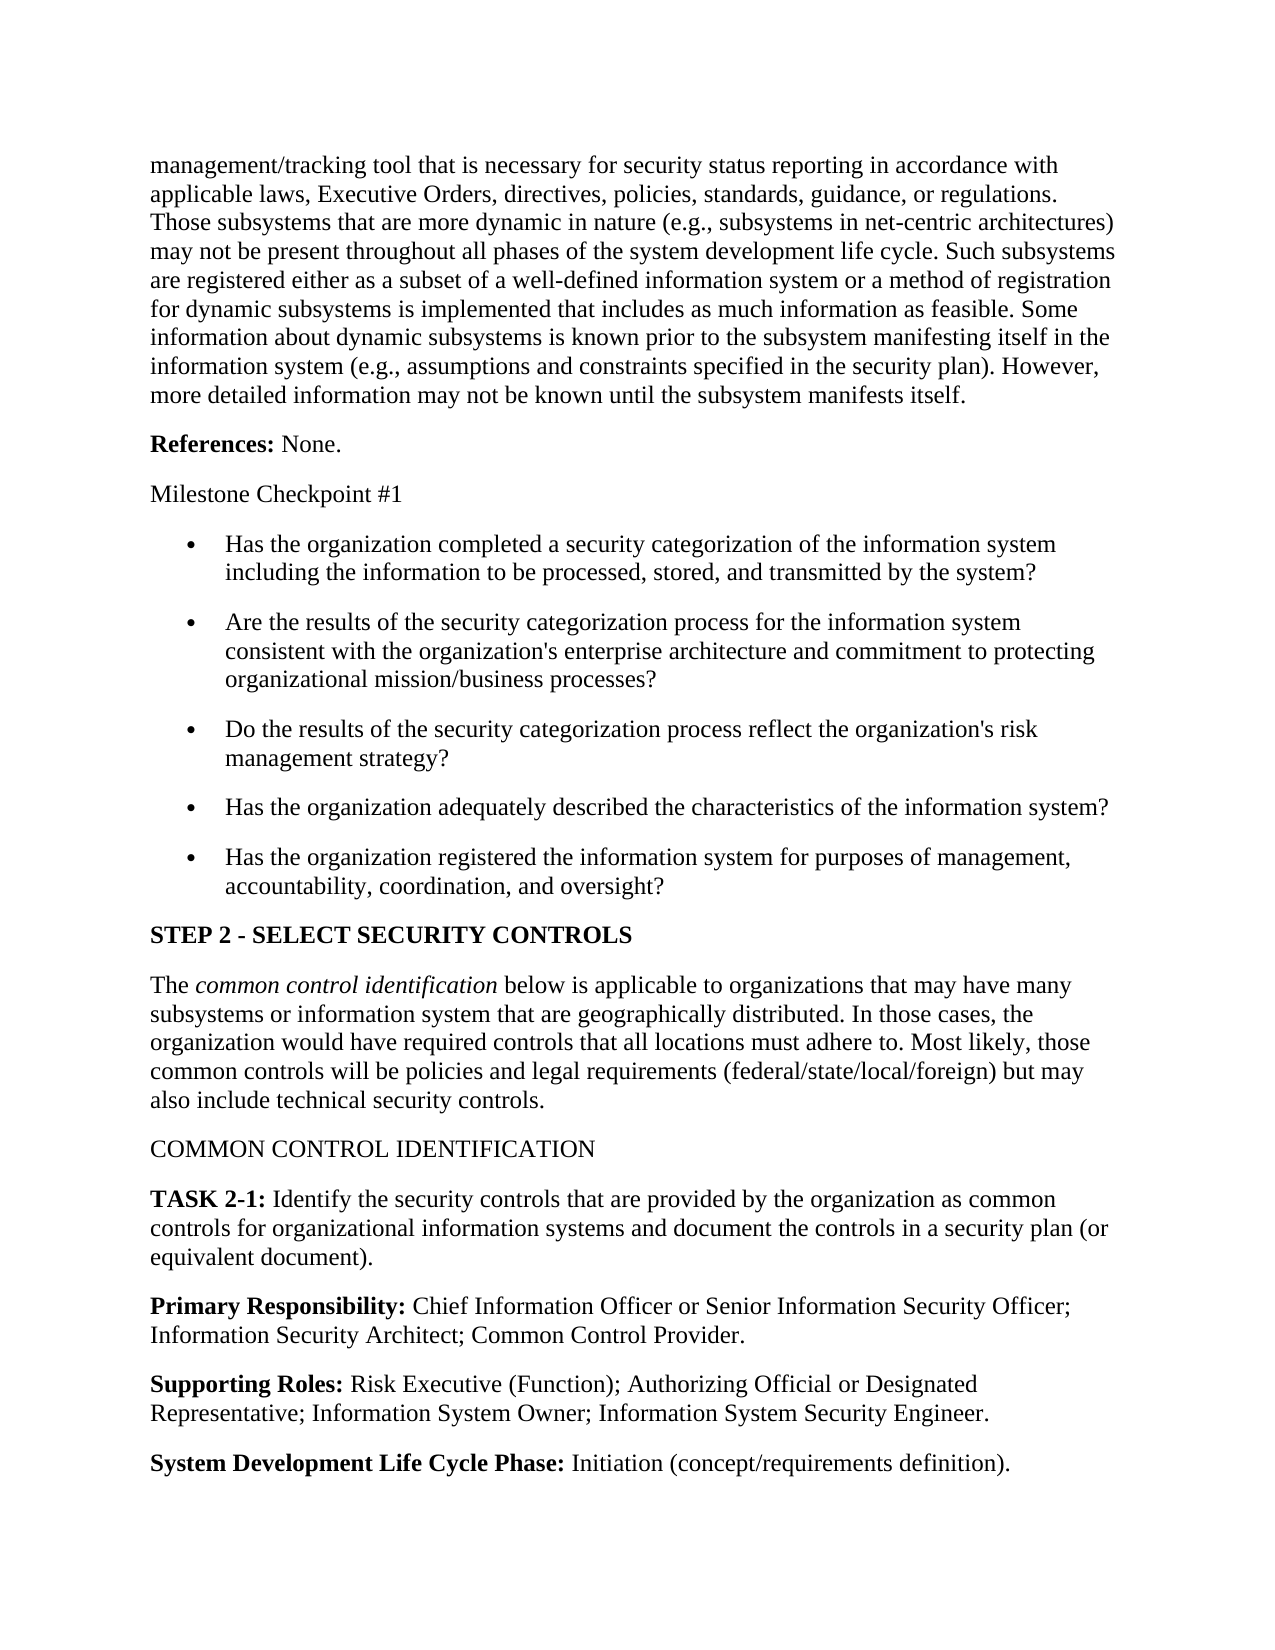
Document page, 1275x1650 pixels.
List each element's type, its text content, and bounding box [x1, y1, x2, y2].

text TASK 2-1: Identify the security controls that are provided by the organization as common controls for organizational information systems and document the controls in a security plan (or equivalent document). [150, 1184, 1125, 1270]
text management/tracking tool that is necessary for security status reporting in accordance with applicable laws, Executive Orders, directives, policies, standards, guidance, or regulations. Those subsystems that are more dynamic in nature (e.g., subsystems in net-centric architectures) may not be present throughout all phases of the system development life cycle. Such subsystems are registered either as a subset of a well-defined information system or a method of registration for dynamic subsystems is implemented that includes as much information as feasible. Some information about dynamic subsystems is known prior to the subsystem manifesting itself in the information system (e.g., assumptions and constraints specified in the security plan). However, more detailed information may not be known until the subsystem manifests itself. [150, 150, 1125, 409]
list Has the organization completed a security categorization of the information system including the information to be processed, stored, and transmitted by the system? [187, 529, 1125, 586]
text The common control identification below is applicable to organizations that may have many subsystems or information system that are geographically distributed. In those cases, the organization would have required controls that all locations must adhere to. Most likely, those common controls will be policies and legal requirements (federal/state/local/foreign) but may also include technical security controls. [150, 970, 1125, 1114]
text Primary Responsibility: Chief Information Officer or Senior Information Security Officer; Information Security Architect; Common Control Provider. [150, 1291, 1125, 1349]
text STEP 2 - SELECT SECURITY CONTROLS [150, 920, 1125, 949]
text Supporting Roles: Risk Executive (Function); Authorizing Official or Designated Representative; Information System Owner; Information System Security Engineer. [150, 1369, 1125, 1427]
text System Development Life Cycle Phase: Initiation (concept/requirements definition). [150, 1448, 1125, 1477]
text COMMON CONTROL IDENTIFICATION [150, 1134, 1125, 1163]
list Are the results of the security categorization process for the information system consistent with the organization's enterprise architecture and commitment to protecting organizational mission/business processes? [187, 607, 1125, 693]
text Milestone Checkpoint #1 [150, 479, 1125, 508]
list Has the organization registered the information system for purposes of management, accountability, coordination, and oversight? [187, 842, 1125, 899]
text References: None. [150, 429, 1125, 458]
list Do the results of the security categorization process reflect the organization's risk management strategy? [187, 714, 1125, 772]
list Has the organization adequately described the characteristics of the information system? [187, 792, 1125, 821]
